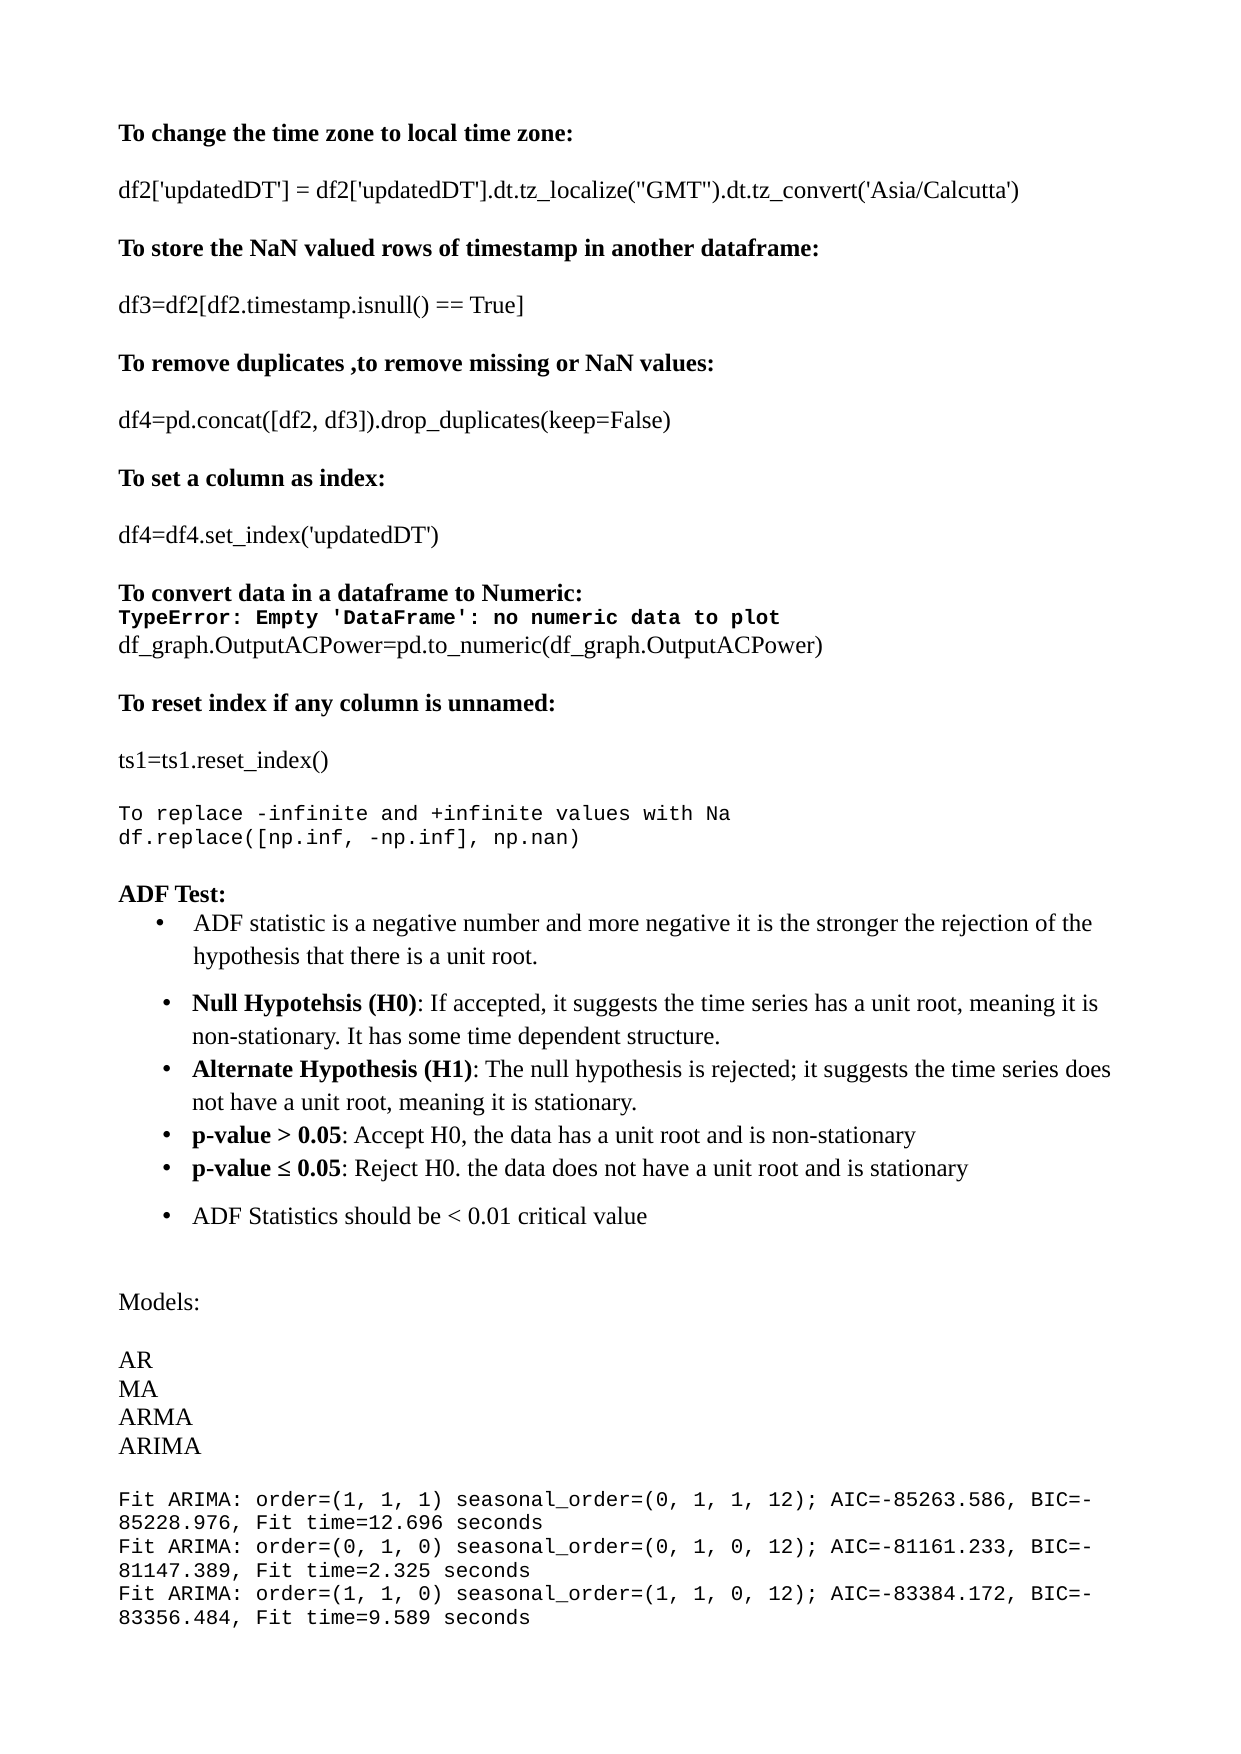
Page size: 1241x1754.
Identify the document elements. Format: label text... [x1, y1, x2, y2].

text ADF Test: [118, 879, 1122, 908]
text df_graph.OutputACPower=pd.to_numeric(df_graph.OutputACPower) [118, 631, 1122, 659]
text To set a column as index: [118, 463, 1122, 492]
text df2['updatedDT'] = df2['updatedDT'].dt.tz_localize("GMT").dt.tz_convert('Asia/Calcutta') [118, 176, 1122, 204]
text To replace -infinite and +infinite values with Na [118, 803, 1122, 827]
text Fit ARIMA: order=(1, 1, 1) seasonal_order=(0, 1, 1, 12); AIC=-85263.586, BIC=-85228.976, Fit time=12.696 seconds [118, 1489, 1122, 1536]
list ADF Statistics should be < 0.01 critical value [162, 1201, 1122, 1230]
text ts1=ts1.reset_index() [118, 746, 1122, 774]
text ARMA [118, 1402, 1122, 1431]
text df4=df4.set_index('updatedDT') [118, 521, 1122, 549]
text df3=df2[df2.timestamp.isnull() == True] [118, 291, 1122, 319]
text Fit ARIMA: order=(1, 1, 0) seasonal_order=(1, 1, 0, 12); AIC=-83384.172, BIC=-83356.484, Fit time=9.589 seconds [118, 1583, 1122, 1631]
list p-value ≤ 0.05: Reject H0. the data does not have a unit root and is stationary [162, 1153, 1122, 1182]
text To remove duplicates ,to remove missing or NaN values: [118, 348, 1122, 377]
list ADF statistic is a negative number and more negative it is the stronger the rejection of the hypothesis that there is a unit root. [156, 908, 1122, 969]
text To change the time zone to local time zone: [118, 118, 1122, 147]
text df.replace([np.inf, -np.inf], np.nan) [118, 827, 1122, 850]
text Models: [118, 1287, 1122, 1316]
text Fit ARIMA: order=(0, 1, 0) seasonal_order=(0, 1, 0, 12); AIC=-81161.233, BIC=-81147.389, Fit time=2.325 seconds [118, 1536, 1122, 1583]
list p-value > 0.05: Accept H0, the data has a unit root and is non-stationary [162, 1121, 1122, 1149]
text MA [118, 1374, 1122, 1402]
list Alternate Hypothesis (H1): The null hypothesis is rejected; it suggests the time series does not have a unit root, meaning it is stationary. [162, 1054, 1122, 1116]
text AR [118, 1345, 1122, 1374]
text df4=pd.concat([df2, df3]).drop_duplicates(keep=False) [118, 406, 1122, 434]
text TypeError: Empty 'DataFrame': no numeric data to plot [118, 607, 1122, 631]
text To store the NaN valued rows of timestamp in another dataframe: [118, 233, 1122, 262]
text ARIMA [118, 1431, 1122, 1460]
text To reset index if any column is unnamed: [118, 688, 1122, 717]
list Null Hypotehsis (H0): If accepted, it suggests the time series has a unit root, meaning it is non-stationary. It has some time dependent structure. [162, 988, 1122, 1050]
text To convert data in a dataframe to Numeric: [118, 578, 1122, 607]
